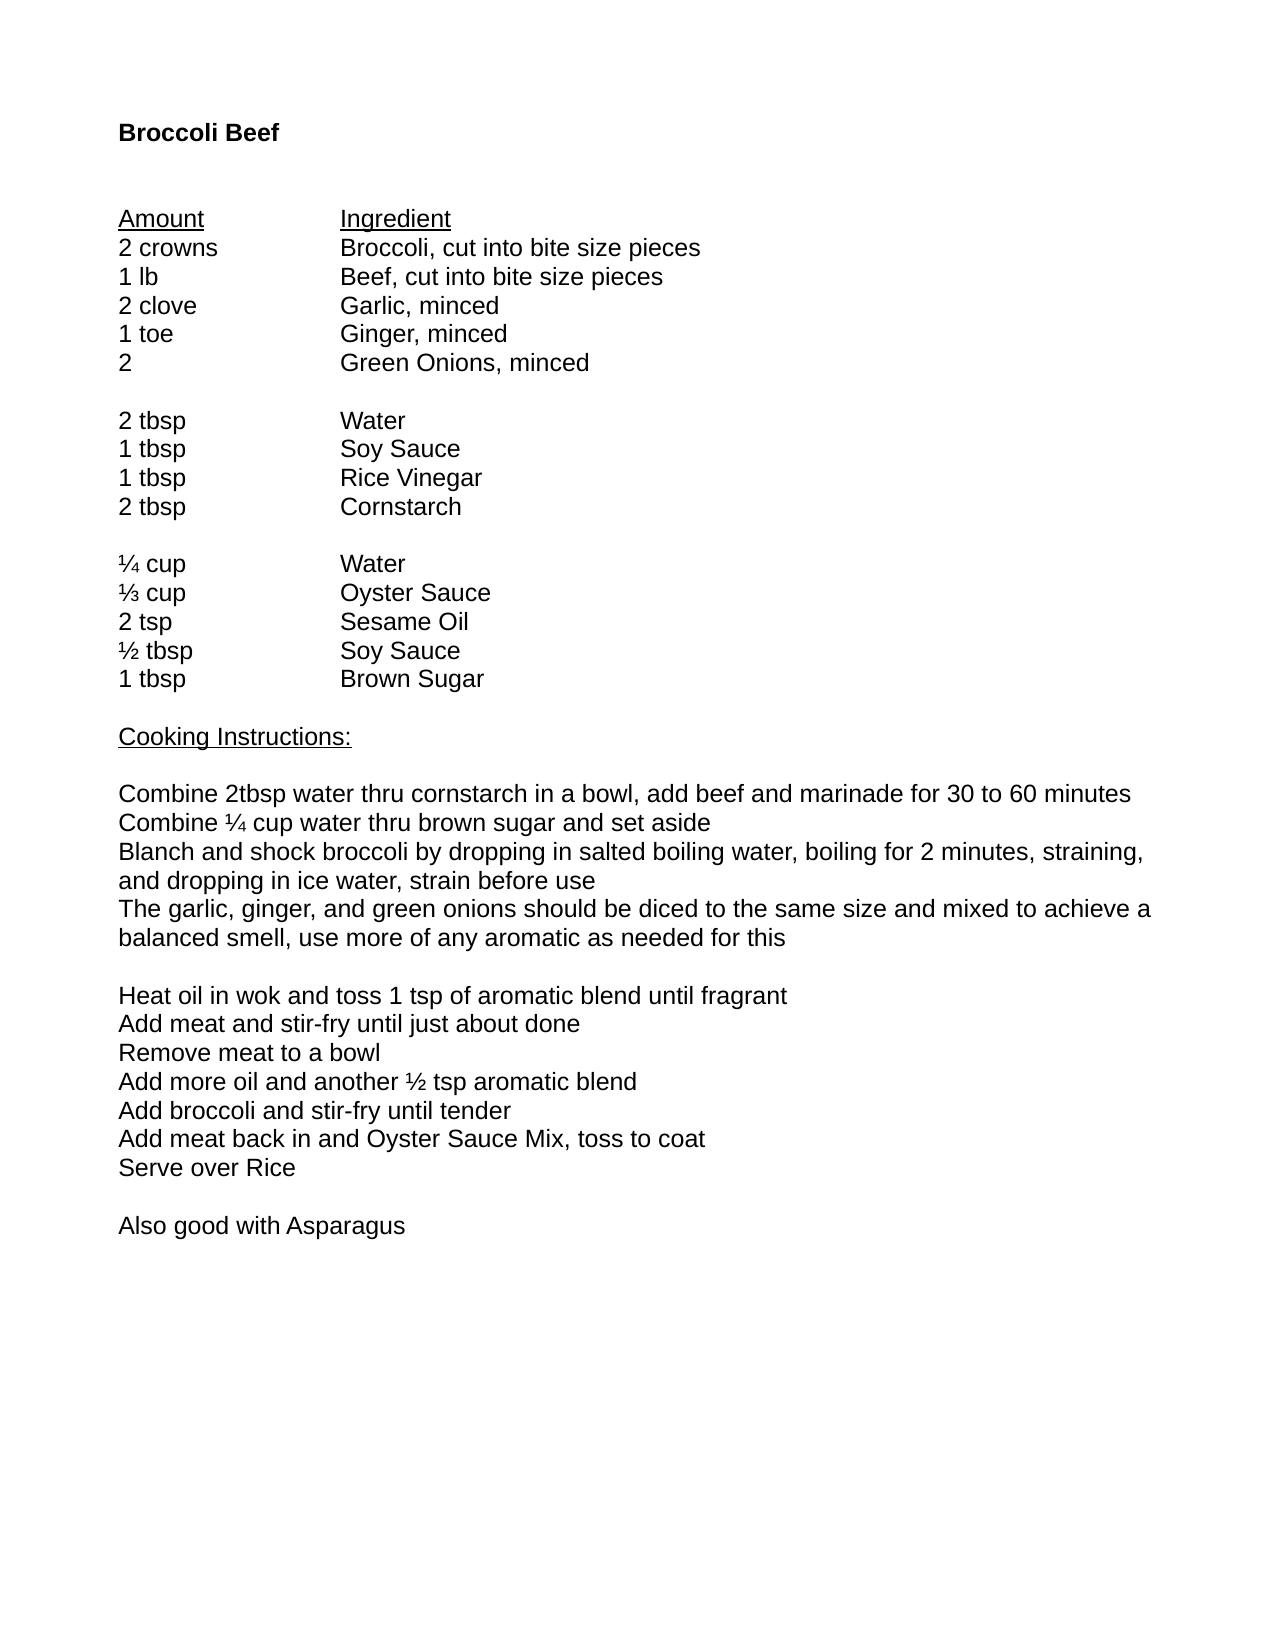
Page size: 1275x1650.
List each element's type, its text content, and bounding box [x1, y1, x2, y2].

text 2 crowns Broccoli, cut into bite size pieces [118, 233, 1157, 262]
text Blanch and shock broccoli by dropping in salted boiling water, boiling for 2 minutes, straining, and dropping in ice water, strain before use [118, 837, 1157, 894]
text Add broccoli and stir-fry until tender [118, 1096, 1157, 1124]
text Cooking Instructions: [118, 722, 1157, 751]
text Add meat and stir-fry until just about done [118, 1009, 1157, 1038]
text Add meat back in and Oyster Sauce Mix, toss to coat [118, 1124, 1157, 1153]
text 2 tsp Sesame Oil [118, 607, 1157, 636]
text 2 tbsp Water [118, 406, 1157, 434]
text ¼ cup Water [118, 549, 1157, 578]
text 2 clove Garlic, minced [118, 291, 1157, 319]
text 2 tbsp Cornstarch [118, 492, 1157, 521]
text 1 toe Ginger, minced [118, 319, 1157, 348]
text 1 tbsp Brown Sugar [118, 664, 1157, 693]
text 1 lb Beef, cut into bite size pieces [118, 262, 1157, 291]
text Also good with Asparagus [118, 1211, 1157, 1239]
text Serve over Rice [118, 1153, 1157, 1182]
text 1 tbsp Soy Sauce [118, 434, 1157, 463]
text Combine ¼ cup water thru brown sugar and set aside [118, 808, 1157, 837]
text ½ tbsp Soy Sauce [118, 636, 1157, 664]
text Broccoli Beef [118, 118, 1157, 147]
text Combine 2tbsp water thru cornstarch in a bowl, add beef and marinade for 30 to 60 minutes [118, 779, 1157, 808]
text Add more oil and another ½ tsp aromatic blend [118, 1067, 1157, 1096]
text The garlic, ginger, and green onions should be diced to the same size and mixed to achieve a balanced smell, use more of any aromatic as needed for this [118, 894, 1157, 952]
text Remove meat to a bowl [118, 1038, 1157, 1067]
text ⅓ cup Oyster Sauce [118, 578, 1157, 607]
text Amount Ingredient [118, 204, 1157, 233]
text 2 Green Onions, minced [118, 348, 1157, 377]
text Heat oil in wok and toss 1 tsp of aromatic blend until fragrant [118, 981, 1157, 1009]
text 1 tbsp Rice Vinegar [118, 463, 1157, 492]
